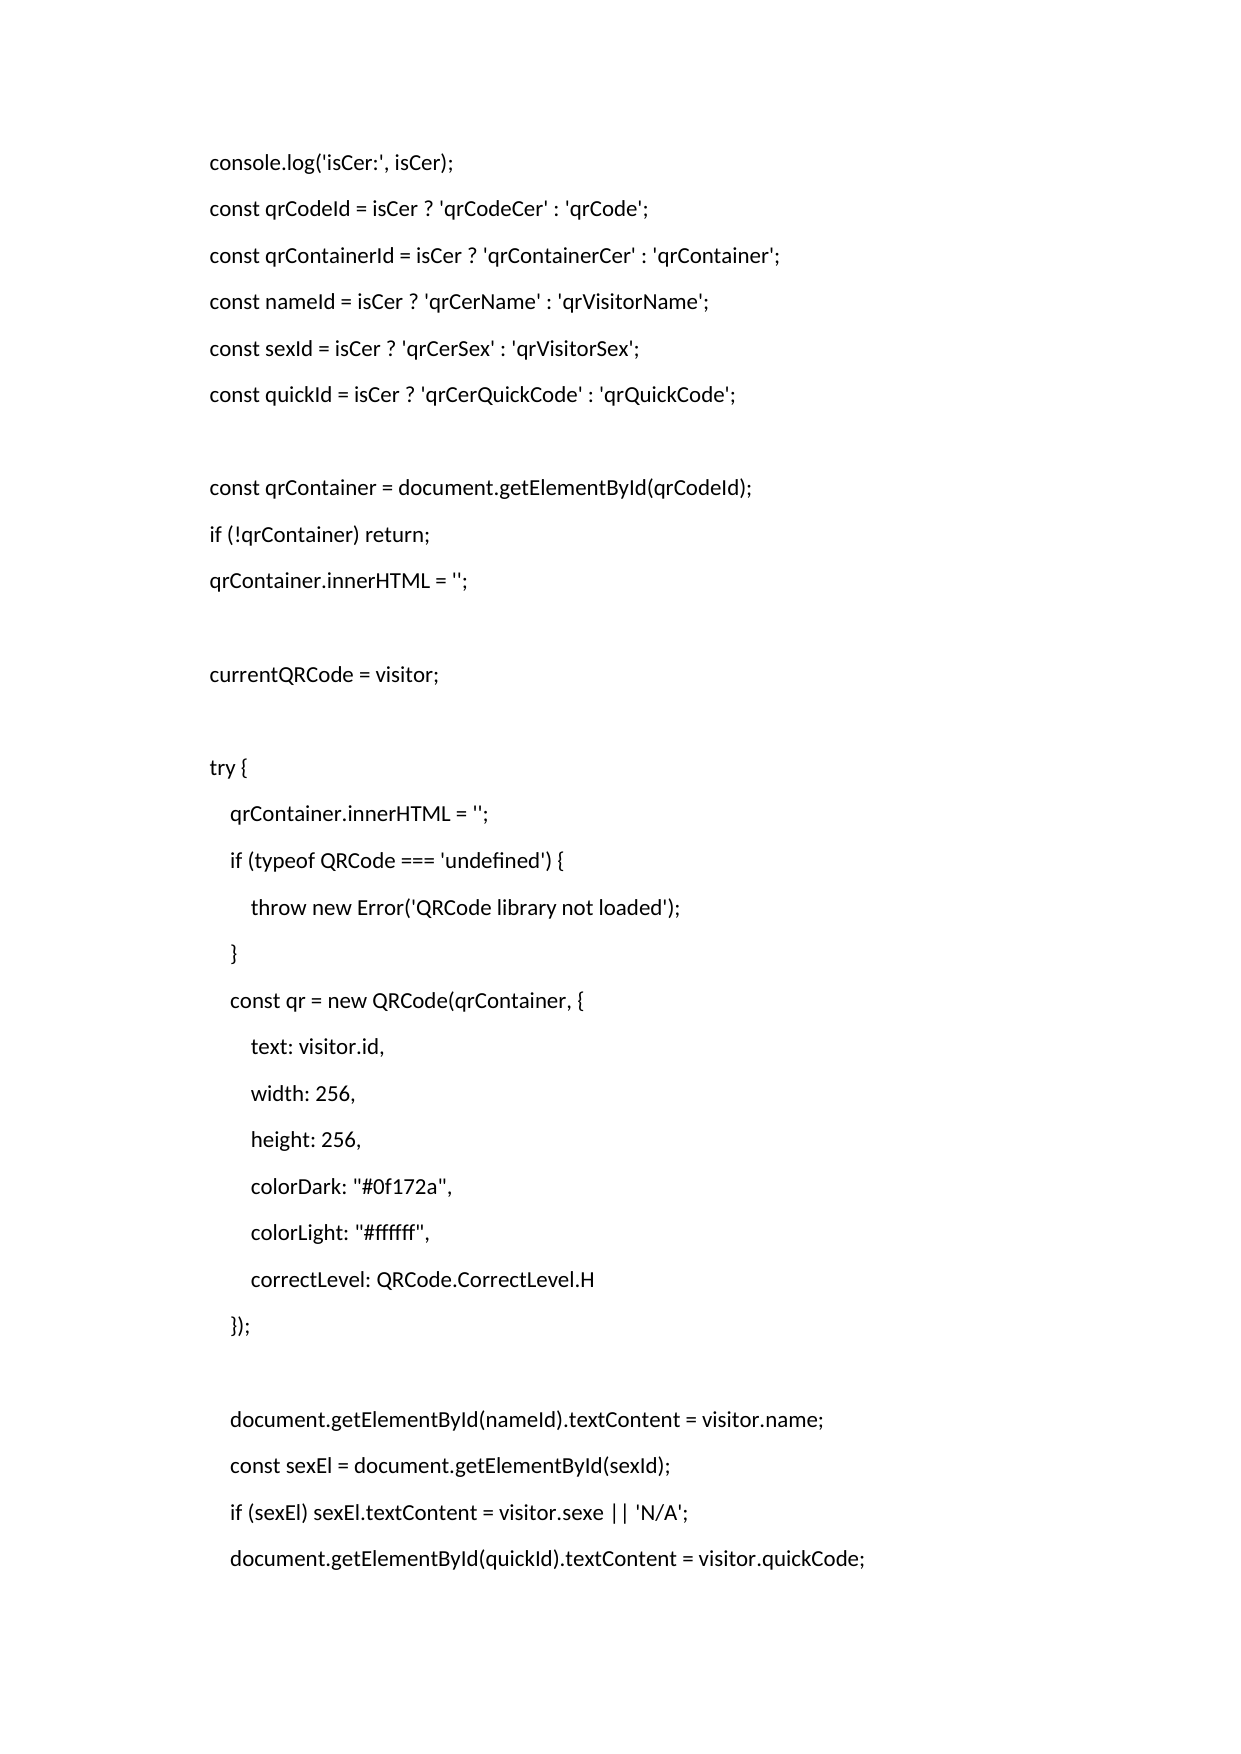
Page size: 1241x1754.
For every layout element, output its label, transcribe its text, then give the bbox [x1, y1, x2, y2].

text const qrContainerId = isCer ? 'qrContainerCer' : 'qrContainer'; [148, 241, 1093, 269]
text if (sexEl) sexEl.textContent = visitor.sexe || 'N/A'; [148, 1498, 1093, 1526]
text if (typeof QRCode === 'undefined') { [148, 846, 1093, 874]
text text: visitor.id, [148, 1032, 1093, 1060]
text const sexId = isCer ? 'qrCerSex' : 'qrVisitorSex'; [148, 334, 1093, 362]
text throw new Error('QRCode library not loaded'); [148, 893, 1093, 921]
text qrContainer.innerHTML = ''; [148, 567, 1093, 595]
text console.log('isCer:', isCer); [148, 148, 1093, 176]
text colorLight: "#ffffff", [148, 1218, 1093, 1247]
text try { [148, 753, 1093, 781]
text }); [148, 1312, 1093, 1340]
text const quickId = isCer ? 'qrCerQuickCode' : 'qrQuickCode'; [148, 380, 1093, 408]
text width: 256, [148, 1079, 1093, 1107]
text document.getElementById(nameId).textContent = visitor.name; [148, 1405, 1093, 1433]
text height: 256, [148, 1125, 1093, 1153]
text qrContainer.innerHTML = ''; [148, 799, 1093, 827]
text colorDark: "#0f172a", [148, 1172, 1093, 1200]
text document.getElementById(quickId).textContent = visitor.quickCode; [148, 1544, 1093, 1572]
text correctLevel: QRCode.CorrectLevel.H [148, 1265, 1093, 1293]
text const qrContainer = document.getElementById(qrCodeId); [148, 473, 1093, 502]
text const qr = new QRCode(qrContainer, { [148, 986, 1093, 1014]
text const nameId = isCer ? 'qrCerName' : 'qrVisitorName'; [148, 287, 1093, 315]
text const qrCodeId = isCer ? 'qrCodeCer' : 'qrCode'; [148, 194, 1093, 222]
text currentQRCode = visitor; [148, 660, 1093, 688]
text const sexEl = document.getElementById(sexId); [148, 1451, 1093, 1479]
text } [148, 939, 1093, 967]
text if (!qrContainer) return; [148, 520, 1093, 548]
